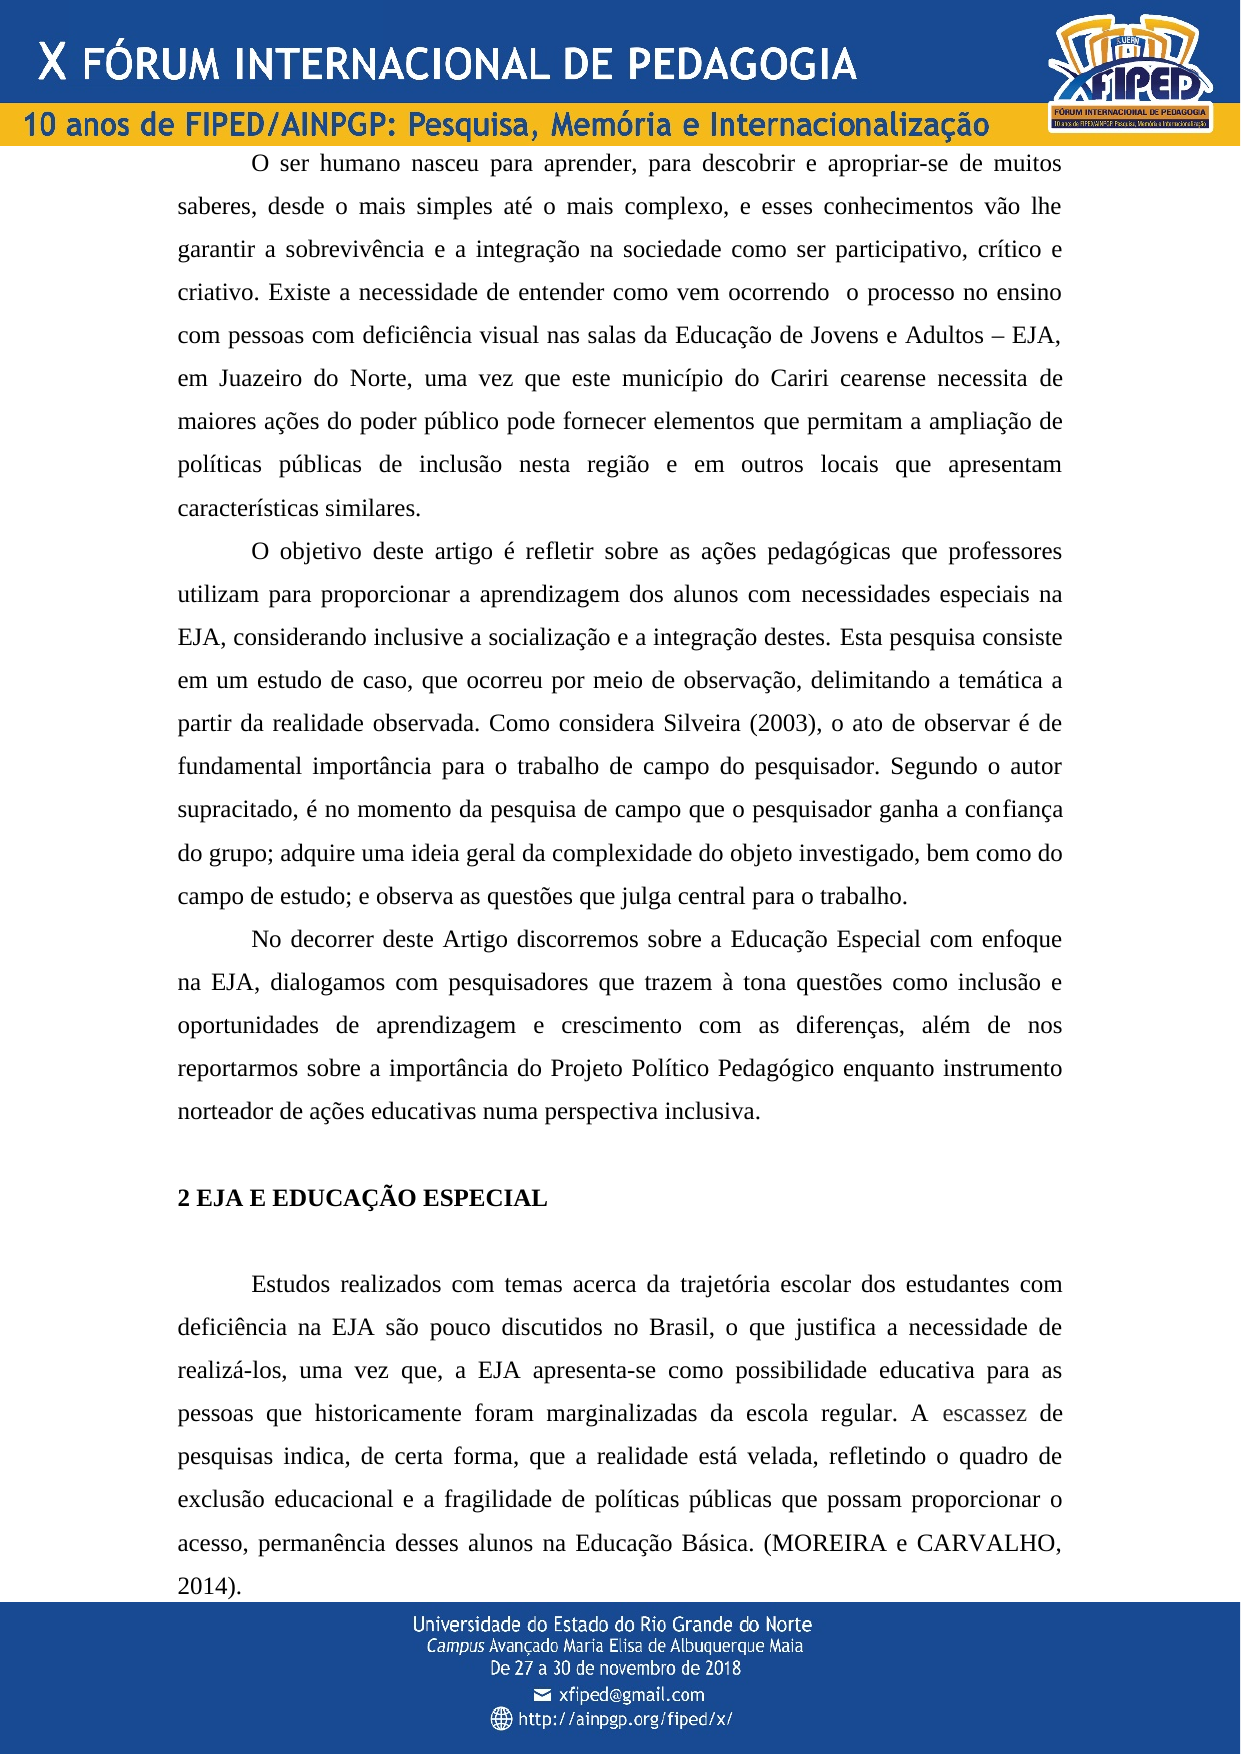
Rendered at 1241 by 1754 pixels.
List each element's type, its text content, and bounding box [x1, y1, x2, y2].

text 2 EJA E EDUCAÇÃO ESPECIAL [177, 1183, 1063, 1211]
text No decorrer deste Artigo discorremos sobre a Educação Especial com enfoque na EJA, dialogamos com pesquisadores que trazem à tona questões como inclusão e oportunidades de aprendizagem e crescimento com as diferenças, além de nos reportarmos sobre a importância do Projeto Político Pedagógico enquanto instrumento norteador de ações educativas numa perspectiva inclusiva. [177, 924, 1063, 1125]
text Estudos realizados com temas acerca da trajetória escolar dos estudantes com deficiência na EJA são pouco discutidos no Brasil, o que justifica a necessidade de realizá-los, uma vez que, a EJA apresenta-se como possibilidade educativa para as pessoas que historicamente foram marginalizadas da escola regular. A escassez de pesquisas indica, de certa forma, que a realidade está velada, refletindo o quadro de exclusão educacional e a fragilidade de políticas públicas que possam proporcionar o acesso, permanência desses alunos na Educação Básica. (MOREIRA e CARVALHO, 2014). [177, 1269, 1063, 1599]
text O ser humano nasceu para aprender, para descobrir e apropriar-se de muitos saberes, desde o mais simples até o mais complexo, e esses conhecimentos vão lhe garantir a sobrevivência e a integração na sociedade como ser participativo, crítico e criativo. Existe a necessidade de entender como vem ocorrendo o processo no ensino com pessoas com deficiência visual nas salas da Educação de Jovens e Adultos – EJA, em Juazeiro do Norte, uma vez que este município do Cariri cearense necessita de maiores ações do poder público pode fornecer elementos que permitam a ampliação de políticas públicas de inclusão nesta região e em outros locais que apresentam características similares. [177, 148, 1063, 521]
text O objetivo deste artigo é refletir sobre as ações pedagógicas que professores utilizam para proporcionar a aprendizagem dos alunos com necessidades especiais na EJA, considerando inclusive a socialização e a integração destes. Esta pesquisa consiste em um estudo de caso, que ocorreu por meio de observação, delimitando a temática a partir da realidade observada. Como considera Silveira (2003), o ato de observar é de fundamental importância para o trabalho de campo do pesquisador. Segundo o autor supracitado, é no momento da pesquisa de campo que o pesquisador ganha a confiança do grupo; adquire uma ideia geral da complexidade do objeto investigado, bem como do campo de estudo; e observa as questões que julga central para o trabalho. [177, 536, 1063, 909]
